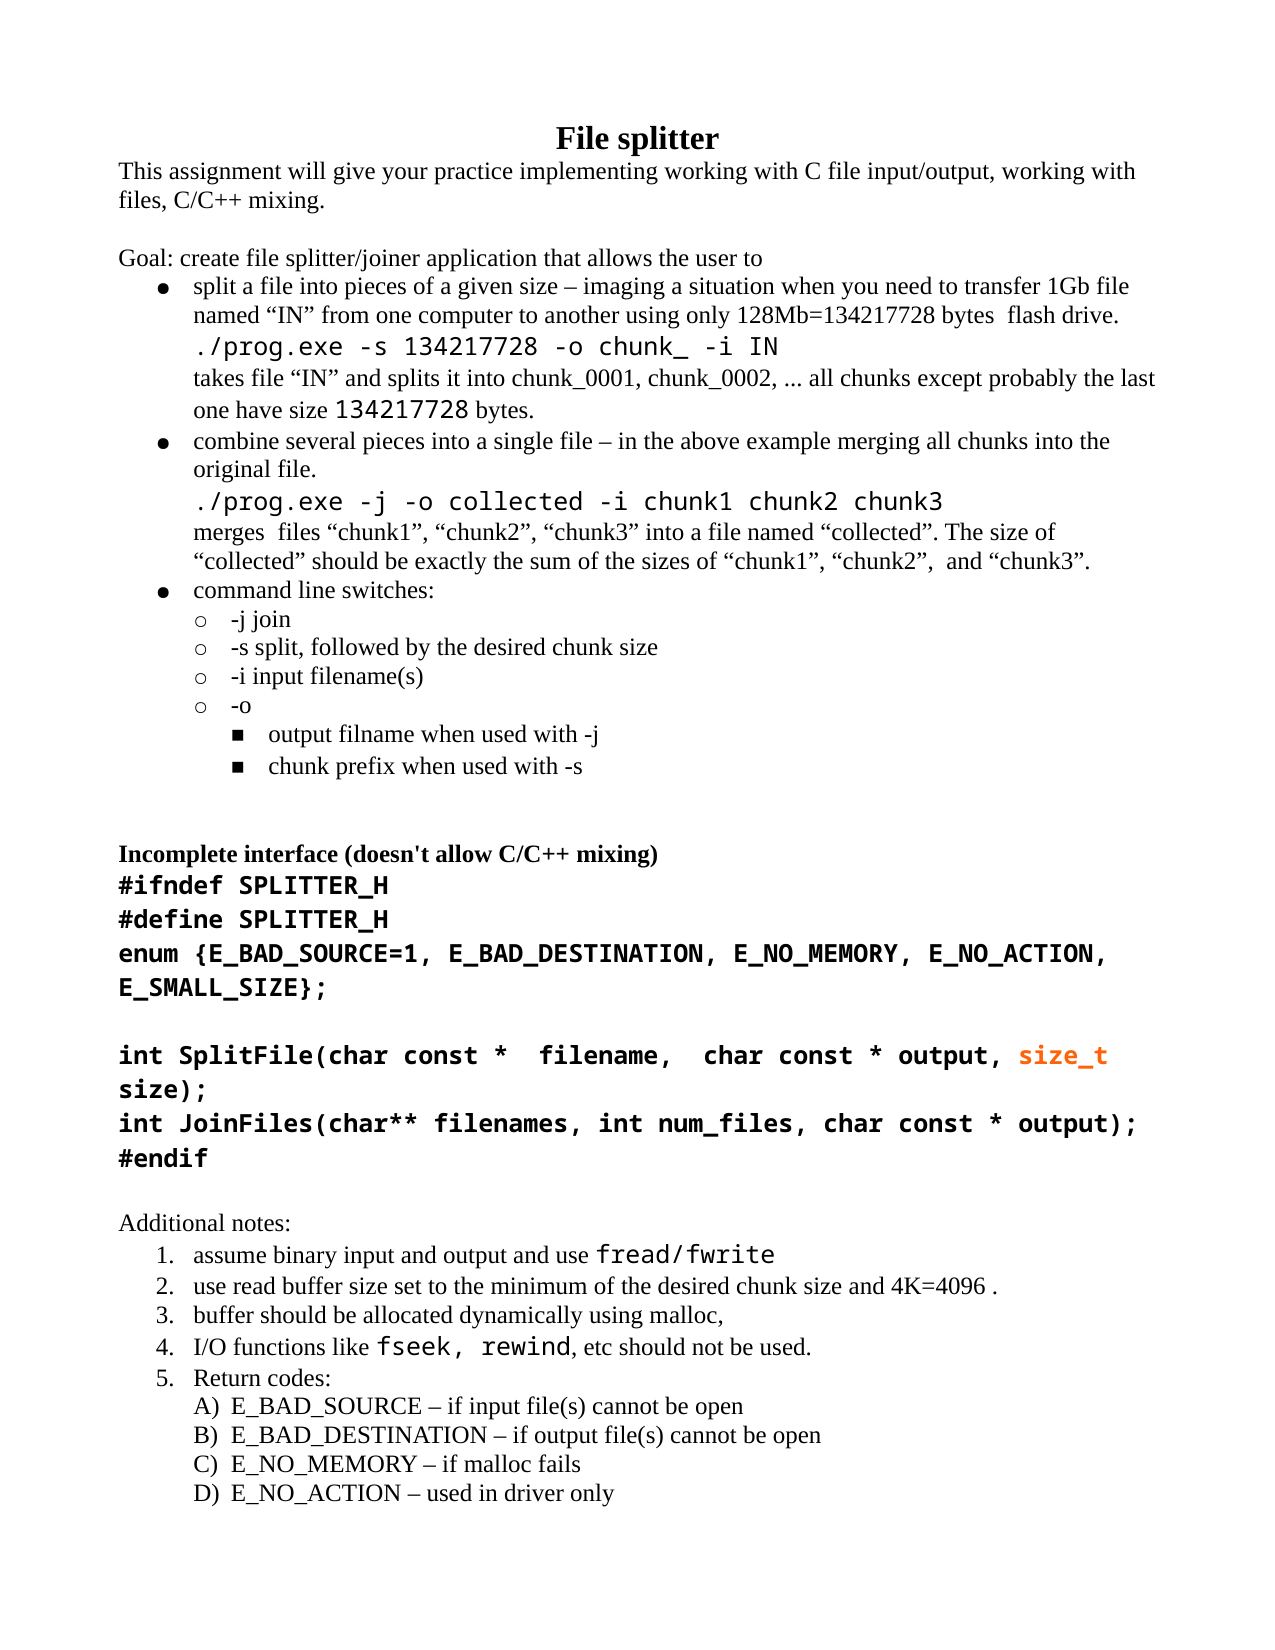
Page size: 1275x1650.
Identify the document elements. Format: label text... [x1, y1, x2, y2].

text Incomplete interface (doesn't allow C/C++ mixing) [118, 839, 1157, 868]
list command line switches: [156, 575, 1157, 604]
list split a file into pieces of a given size – imaging a situation when you need to transfer 1Gb file named “IN” from one computer to another using only 128Mb=134217728 bytes flash drive. ./prog.exe -s 134217728 -o chunk_ -i IN takes file “IN” and splits it into chunk_0001, chunk_0002, ... all chunks except probably the last one have size 134217728 bytes. [156, 271, 1157, 426]
list -s split, followed by the desired chunk size [193, 632, 1157, 661]
list E_NO_MEMORY – if malloc fails [193, 1449, 1157, 1478]
text Goal: create file splitter/joiner application that allows the user to [118, 243, 1157, 271]
text enum {E_BAD_SOURCE=1, E_BAD_DESTINATION, E_NO_MEMORY, E_NO_ACTION, E_SMALL_SIZE}; [118, 936, 1157, 1004]
list I/O functions like fseek, rewind, etc should not be used. [156, 1329, 1157, 1363]
text #ifndef SPLITTER_H [118, 868, 1157, 902]
list E_BAD_DESTINATION – if output file(s) cannot be open [193, 1420, 1157, 1449]
text #define SPLITTER_H [118, 902, 1157, 936]
list assume binary input and output and use fread/fwrite [156, 1237, 1157, 1271]
list -o [193, 690, 1157, 719]
text int SplitFile(char const * filename, char const * output, size_t size); [118, 1038, 1157, 1106]
list -j join [193, 604, 1157, 632]
list E_BAD_SOURCE – if input file(s) cannot be open [193, 1391, 1157, 1420]
list -i input filename(s) [193, 661, 1157, 690]
list E_NO_ACTION – used in driver only [193, 1478, 1157, 1506]
list Return codes: [156, 1363, 1157, 1391]
text File splitter [118, 118, 1157, 156]
text #endif [118, 1140, 1157, 1174]
list buffer should be allocated dynamically using malloc, [156, 1300, 1157, 1329]
text Additional notes: [118, 1208, 1157, 1237]
list chunk prefix when used with -s [231, 747, 1157, 810]
list use read buffer size set to the minimum of the desired chunk size and 4K=4096 . [156, 1271, 1157, 1300]
list output filname when used with -j [231, 719, 1157, 747]
list combine several pieces into a single file – in the above example merging all chunks into the original file. ./prog.exe -j -o collected -i chunk1 chunk2 chunk3 merges files “chunk1”, “chunk2”, “chunk3” into a file named “collected”. The size of “collected” should be exactly the sum of the sizes of “chunk1”, “chunk2”, and “chunk3”. [156, 426, 1157, 575]
text This assignment will give your practice implementing working with C file input/output, working with files, C/C++ mixing. [118, 156, 1157, 214]
text int JoinFiles(char** filenames, int num_files, char const * output); [118, 1106, 1157, 1140]
